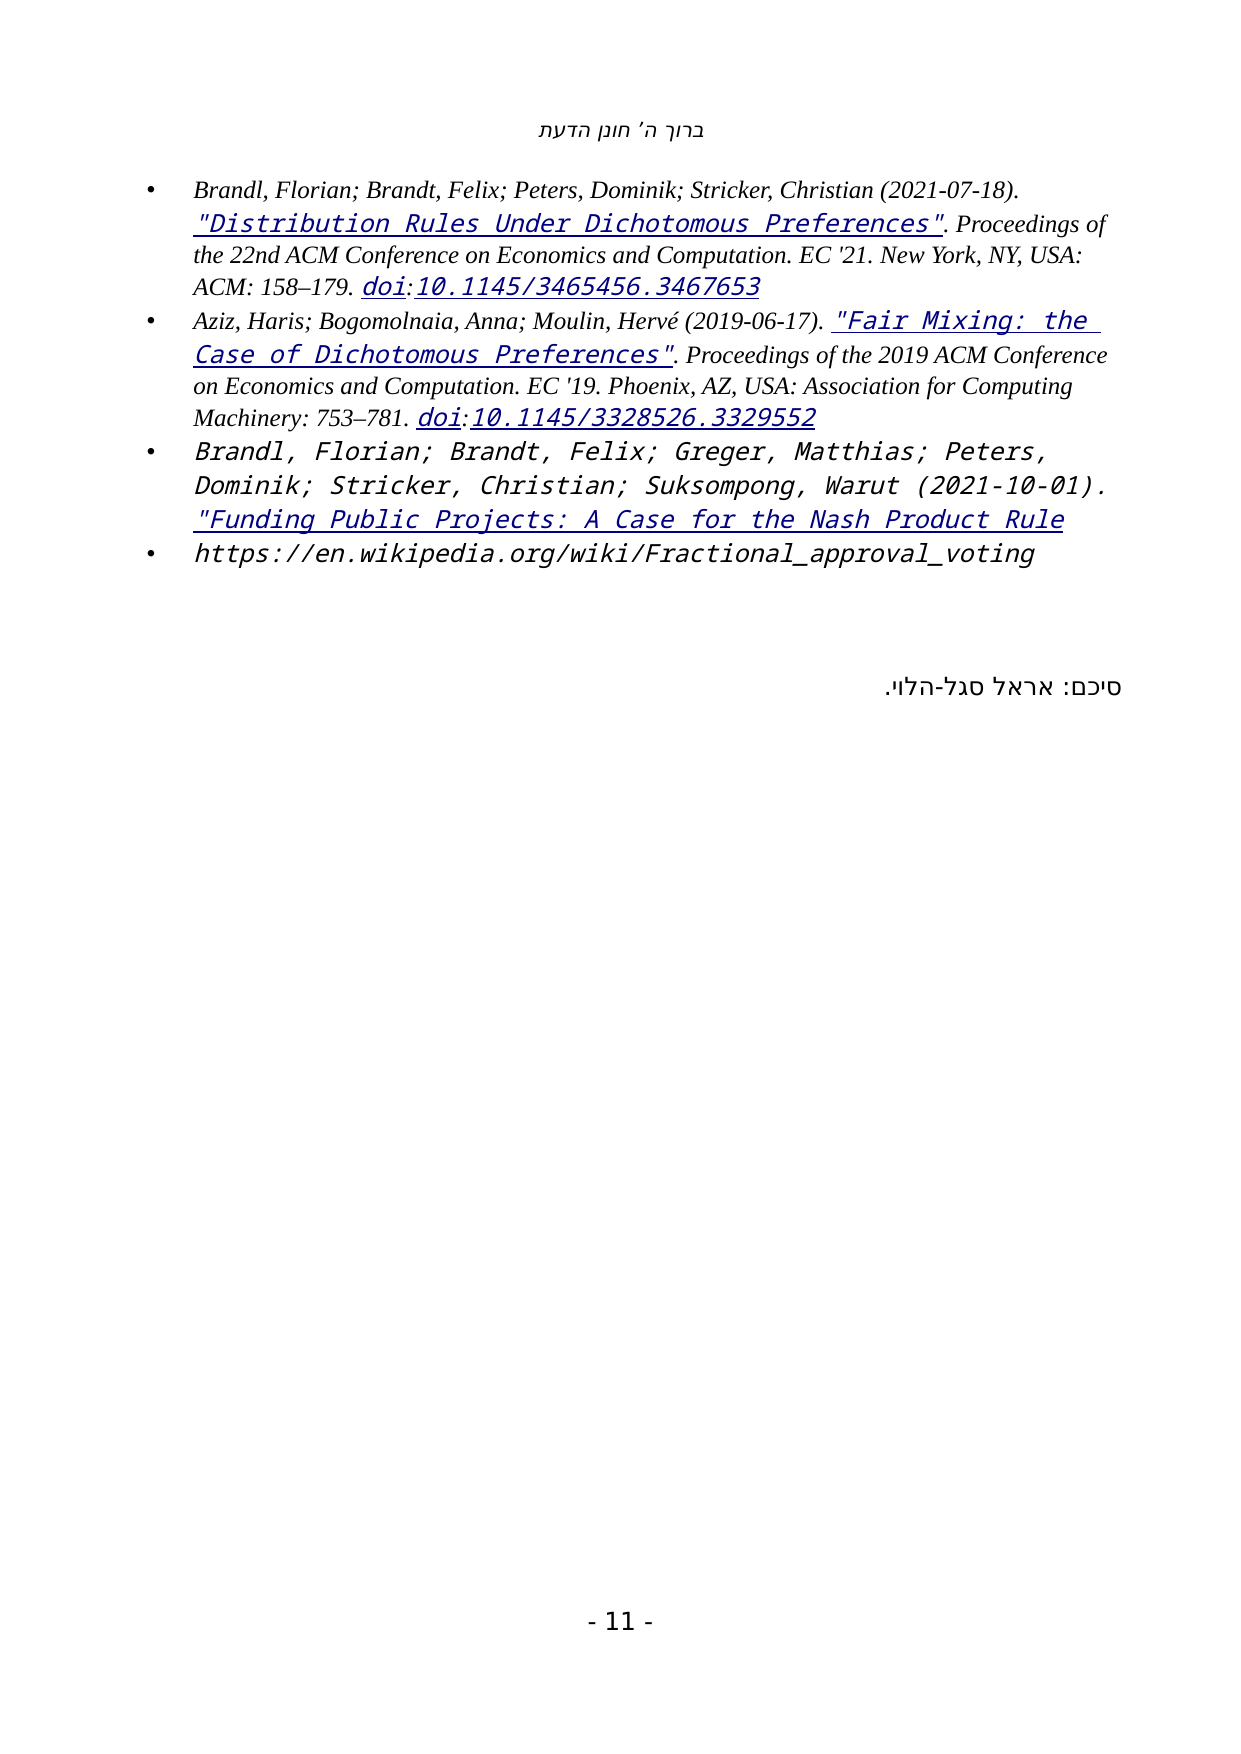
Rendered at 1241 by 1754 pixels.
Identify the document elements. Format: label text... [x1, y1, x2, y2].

list Brandl, Florian; Brandt, Felix; Peters, Dominik; Stricker, Christian (2021-07-18). "Distribution Rules Under Dichotomous Preferences". Proceedings of the 22nd ACM Conference on Economics and Computation. EC '21. New York, NY, USA: ACM: 158–179. doi:10.1145/3465456.3467653 [156, 172, 1122, 303]
text סיכם: אראל סגל-הלוי. [118, 672, 1122, 701]
list https://en.wikipedia.org/wiki/Fractional_approval_voting [156, 536, 1122, 570]
list Aziz, Haris; Bogomolnaia, Anna; Moulin, Hervé (2019-06-17). "Fair Mixing: the Case of Dichotomous Preferences". Proceedings of the 2019 ACM Conference on Economics and Computation. EC '19. Phoenix, AZ, USA: Association for Computing Machinery: 753–781. doi:10.1145/3328526.3329552 [156, 303, 1122, 434]
list Brandl, Florian; Brandt, Felix; Greger, Matthias; Peters, Dominik; Stricker, Christian; Suksompong, Warut (2021-10-01). "Funding Public Projects: A Case for the Nash Product Rule [156, 434, 1122, 536]
